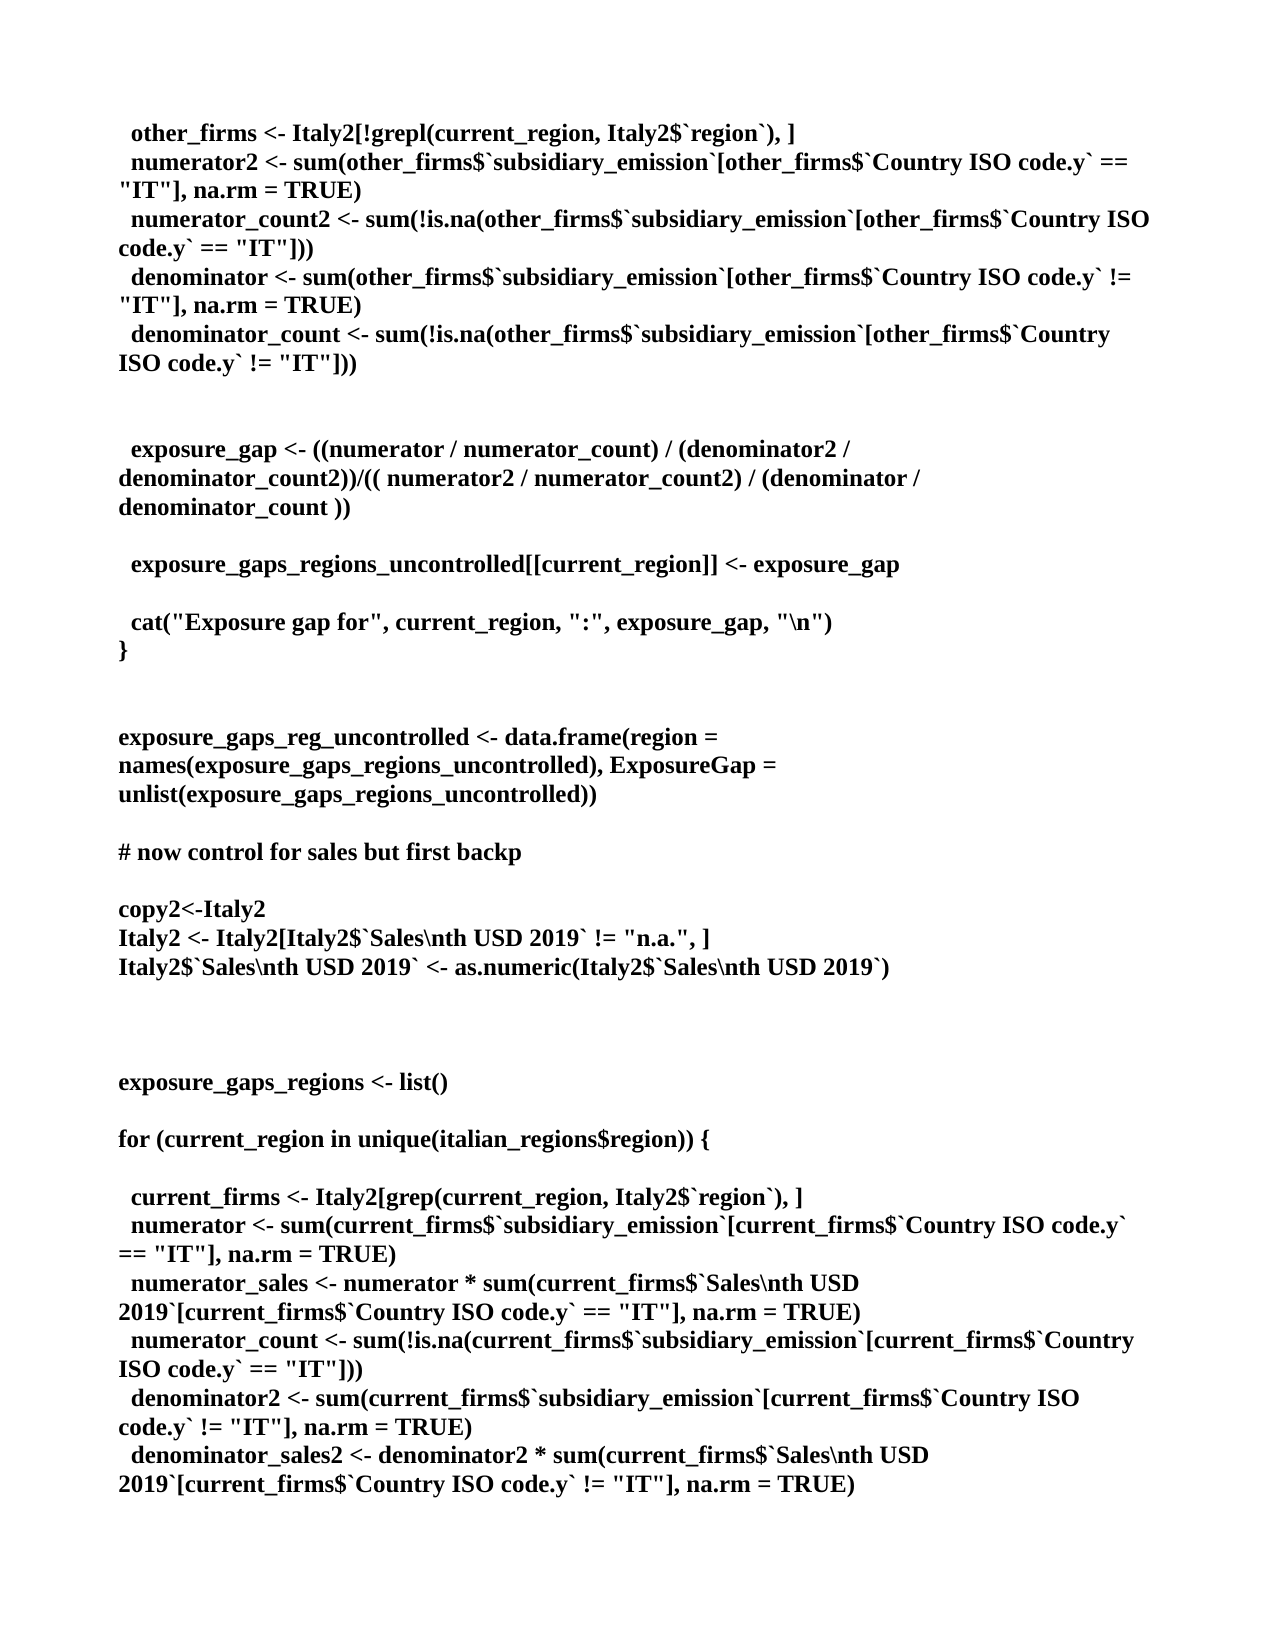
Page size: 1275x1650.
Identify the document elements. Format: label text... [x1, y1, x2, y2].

text numerator2 <- sum(other_firms$`subsidiary_emission`[other_firms$`Country ISO code.y` == "IT"], na.rm = TRUE) [118, 147, 1157, 204]
text numerator_sales <- numerator * sum(current_firms$`Sales\nth USD 2019`[current_firms$`Country ISO code.y` == "IT"], na.rm = TRUE) [118, 1268, 1157, 1326]
text exposure_gap <- ((numerator / numerator_count) / (denominator2 / denominator_count2))/(( numerator2 / numerator_count2) / (denominator / denominator_count )) [118, 434, 1157, 521]
text numerator <- sum(current_firms$`subsidiary_emission`[current_firms$`Country ISO code.y` == "IT"], na.rm = TRUE) [118, 1211, 1157, 1268]
text denominator_sales2 <- denominator2 * sum(current_firms$`Sales\nth USD 2019`[current_firms$`Country ISO code.y` != "IT"], na.rm = TRUE) [118, 1441, 1157, 1498]
text exposure_gaps_regions <- list() [118, 1067, 1157, 1096]
text Italy2 <- Italy2[Italy2$`Sales\nth USD 2019` != "n.a.", ] [118, 923, 1157, 952]
text for (current_region in unique(italian_regions$region)) { [118, 1124, 1157, 1153]
text denominator <- sum(other_firms$`subsidiary_emission`[other_firms$`Country ISO code.y` != "IT"], na.rm = TRUE) [118, 262, 1157, 319]
text exposure_gaps_reg_uncontrolled <- data.frame(region = names(exposure_gaps_regions_uncontrolled), ExposureGap = unlist(exposure_gaps_regions_uncontrolled)) [118, 722, 1157, 808]
text cat("Exposure gap for", current_region, ":", exposure_gap, "\n") [118, 607, 1157, 636]
text Italy2$`Sales\nth USD 2019` <- as.numeric(Italy2$`Sales\nth USD 2019`) [118, 952, 1157, 981]
text # now control for sales but first backp [118, 837, 1157, 866]
text numerator_count <- sum(!is.na(current_firms$`subsidiary_emission`[current_firms$`Country ISO code.y` == "IT"])) [118, 1326, 1157, 1383]
text other_firms <- Italy2[!grepl(current_region, Italy2$`region`), ] [118, 118, 1157, 147]
text exposure_gaps_regions_uncontrolled[[current_region]] <- exposure_gap [118, 549, 1157, 578]
text denominator_count <- sum(!is.na(other_firms$`subsidiary_emission`[other_firms$`Country ISO code.y` != "IT"])) [118, 319, 1157, 377]
text numerator_count2 <- sum(!is.na(other_firms$`subsidiary_emission`[other_firms$`Country ISO code.y` == "IT"])) [118, 204, 1157, 262]
text current_firms <- Italy2[grep(current_region, Italy2$`region`), ] [118, 1182, 1157, 1211]
text copy2<-Italy2 [118, 894, 1157, 923]
text } [118, 636, 1157, 664]
text denominator2 <- sum(current_firms$`subsidiary_emission`[current_firms$`Country ISO code.y` != "IT"], na.rm = TRUE) [118, 1383, 1157, 1441]
